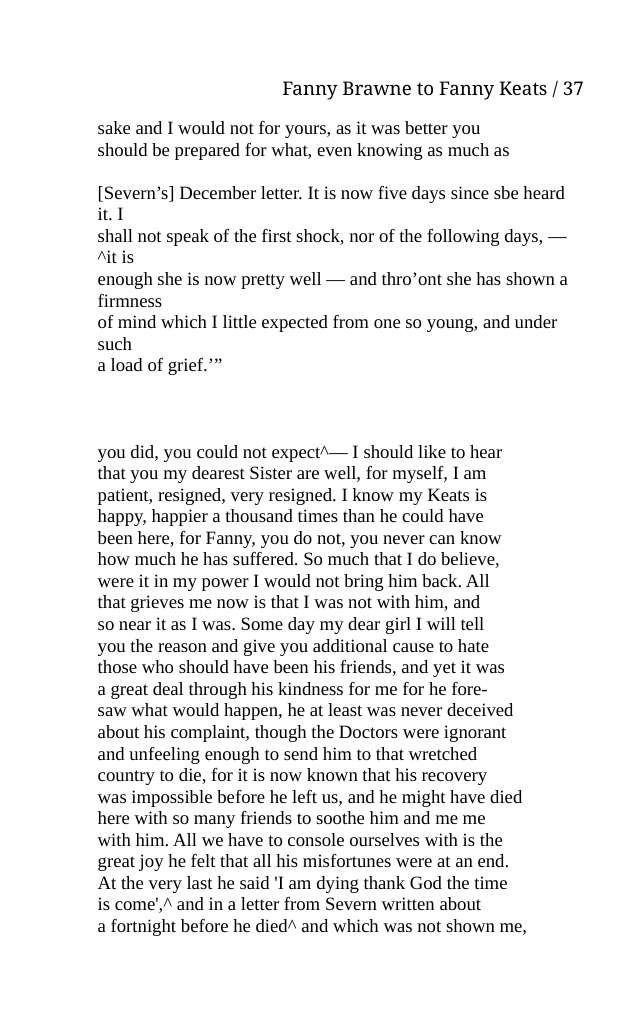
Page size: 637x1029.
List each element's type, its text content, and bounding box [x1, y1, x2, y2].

text that grieves me now is that I was not with him, and [97, 591, 583, 613]
text how much he has suffered. So much that I do believe, [97, 548, 583, 570]
text enough she is now pretty well — and thro’ont she has shown a firmness [97, 268, 583, 311]
text been here, for Fanny, you do not, you never can know [97, 527, 583, 548]
text country to die, for it is now known that his recovery [97, 764, 583, 786]
text you did, you could not expect^— I should like to hear [97, 441, 583, 462]
text a fortnight before he died^ and which was not shown me, [97, 915, 583, 936]
text patient, resigned, very resigned. I know my Keats is [97, 484, 583, 505]
text shall not speak of the first shock, nor of the following days, — ^it is [97, 225, 583, 268]
text is come',^ and in a letter from Severn written about [97, 893, 583, 915]
text with him. All we have to console ourselves with is the [97, 829, 583, 850]
text here with so many friends to soothe him and me me [97, 807, 583, 829]
text sake and I would not for yours, as it was better you [97, 117, 583, 139]
text so near it as I was. Some day my dear girl I will tell [97, 613, 583, 634]
text that you my dearest Sister are well, for myself, I am [97, 462, 583, 484]
text [Severn’s] December letter. It is now five days since sbe heard it. I [97, 182, 583, 225]
text great joy he felt that all his misfortunes were at an end. [97, 850, 583, 872]
text of mind which I little expected from one so young, and under such [97, 311, 583, 354]
text happy, happier a thousand times than he could have [97, 505, 583, 527]
text you the reason and give you additional cause to hate [97, 634, 583, 656]
text were it in my power I would not bring him back. All [97, 570, 583, 591]
text At the very last he said 'I am dying thank God the time [97, 872, 583, 893]
text a load of grief.’” [97, 354, 583, 376]
text and unfeeling enough to send him to that wretched [97, 742, 583, 764]
text should be prepared for what, even knowing as much as [97, 139, 583, 160]
text was impossible before he left us, and he might have died [97, 786, 583, 807]
text about his complaint, though the Doctors were ignorant [97, 721, 583, 742]
text a great deal through his kindness for me for he fore- [97, 678, 583, 699]
text those who should have been his friends, and yet it was [97, 656, 583, 678]
text saw what would happen, he at least was never deceived [97, 699, 583, 721]
